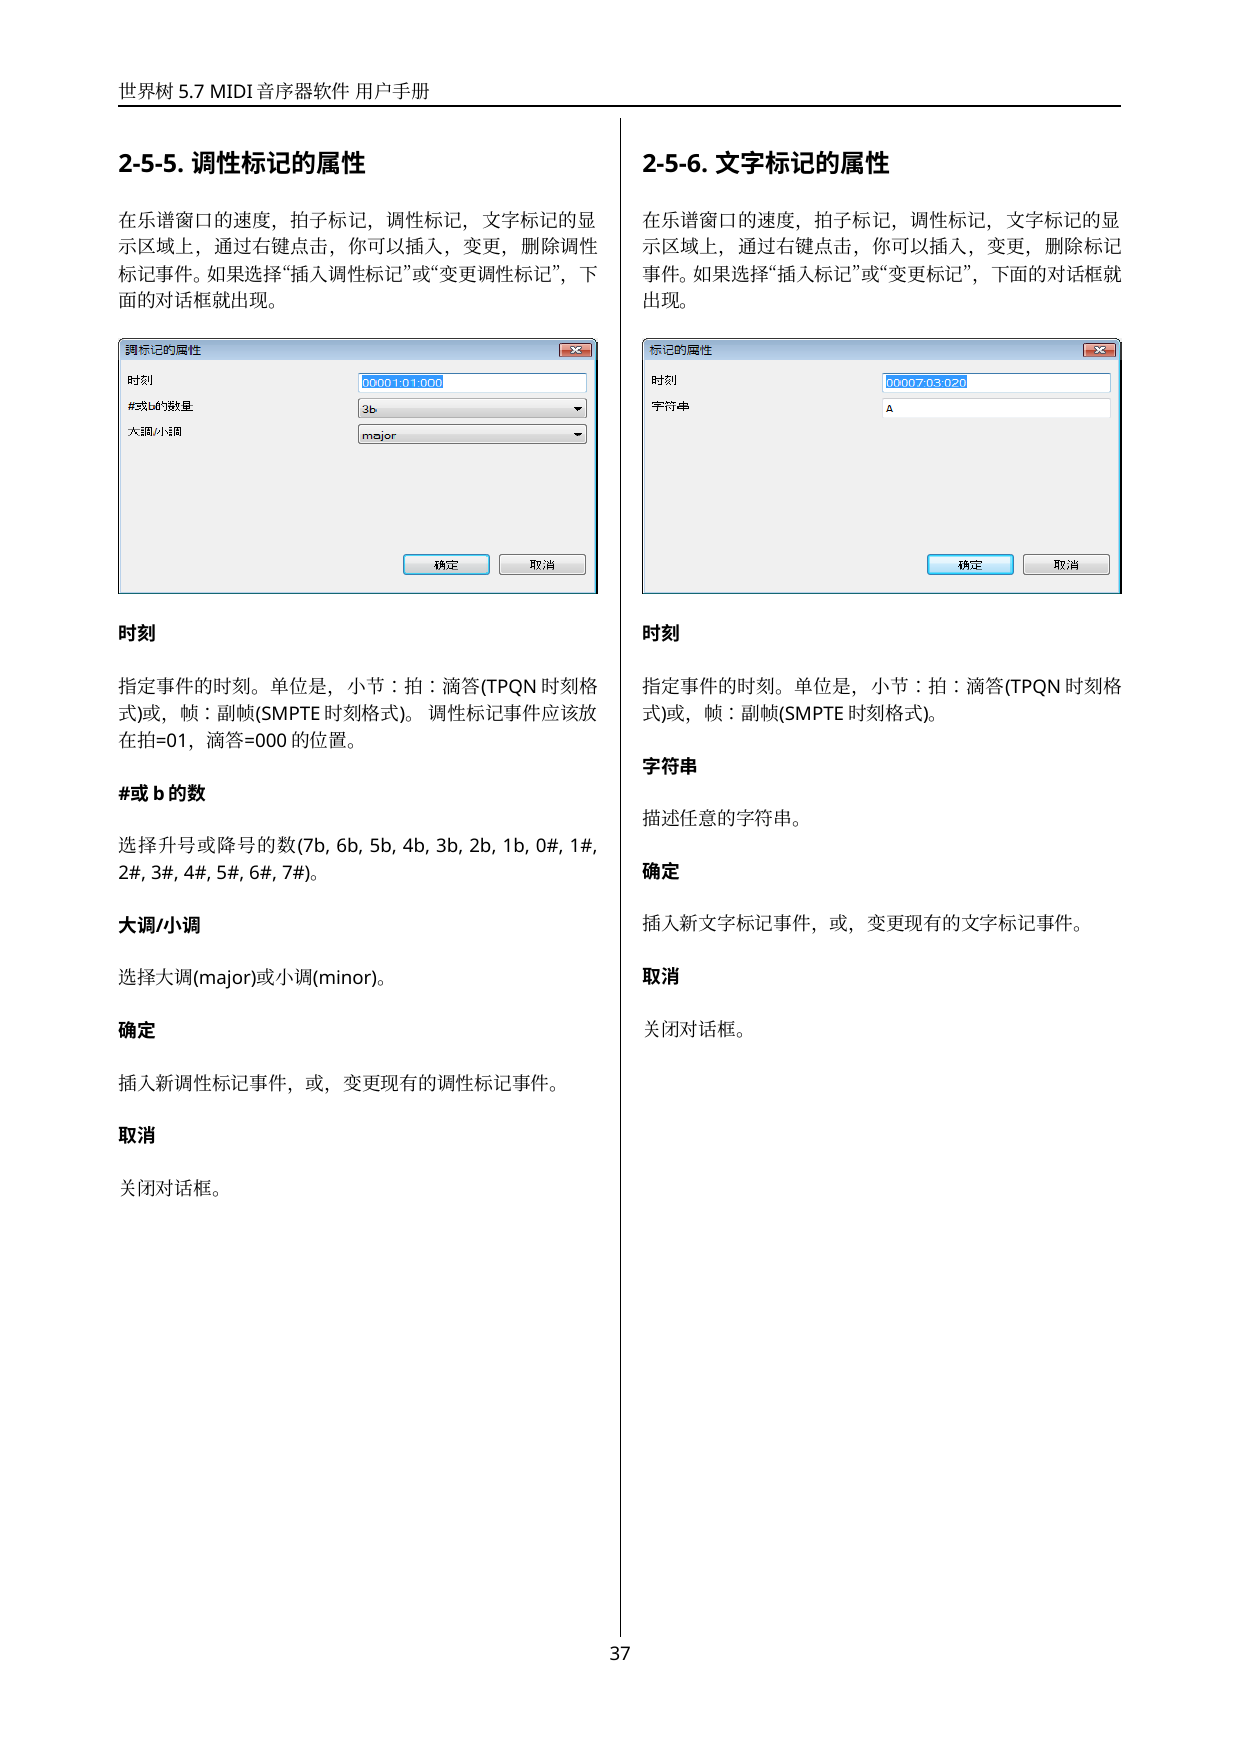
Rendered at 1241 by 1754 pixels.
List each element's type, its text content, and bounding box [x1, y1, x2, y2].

text 取消 [642, 962, 1122, 989]
text 指定事件的时刻。单位是，小节：拍：滴答(TPQN时刻格式)或，帧：副帧(SMPTE时刻格式)。 调性标记事件应该放在拍=01，滴答=000的位置。 [118, 672, 598, 753]
text 确定 [642, 856, 1122, 884]
text 时刻 [118, 619, 598, 646]
subtitle 2-5-5. 调性标记的属性 [118, 144, 598, 180]
text 指定事件的时刻。单位是，小节：拍：滴答(TPQN时刻格式)或，帧：副帧(SMPTE时刻格式)。 [642, 672, 1122, 726]
text 关闭对话框。 [118, 1173, 598, 1201]
text 插入新文字标记事件，或，变更现有的文字标记事件。 [642, 909, 1122, 936]
text 选择大调(major)或小调(minor)。 [118, 963, 598, 990]
text 选择升号或降号的数(7b, 6b, 5b, 4b, 3b, 2b, 1b, 0#, 1#, 2#, 3#, 4#, 5#, 6#, 7#)。 [118, 831, 598, 885]
text #或b的数 [118, 778, 598, 805]
text 在乐谱窗口的速度，拍子标记，调性标记，文字标记的显示区域上，通过右键点击，你可以插入，变更，删除标记事件。如果选择“插入标记”或“变更标记”，下面的对话框就出现。 [642, 205, 1122, 313]
text 关闭对话框。 [642, 1014, 1122, 1041]
picture [642, 338, 1122, 594]
text 插入新调性标记事件，或，变更现有的调性标记事件。 [118, 1068, 598, 1095]
text 大调/小调 [118, 910, 598, 938]
text 确定 [118, 1016, 598, 1043]
text 字符串 [642, 751, 1122, 778]
text 时刻 [642, 619, 1122, 646]
picture [118, 338, 598, 594]
text 在乐谱窗口的速度，拍子标记，调性标记，文字标记的显示区域上，通过右键点击，你可以插入，变更，删除调性标记事件。如果选择“插入调性标记”或“变更调性标记”，下面的对话框就出现。 [118, 205, 598, 313]
text 描述任意的字符串。 [642, 804, 1122, 831]
text 取消 [118, 1121, 598, 1148]
subtitle 2-5-6. 文字标记的属性 [642, 144, 1122, 180]
